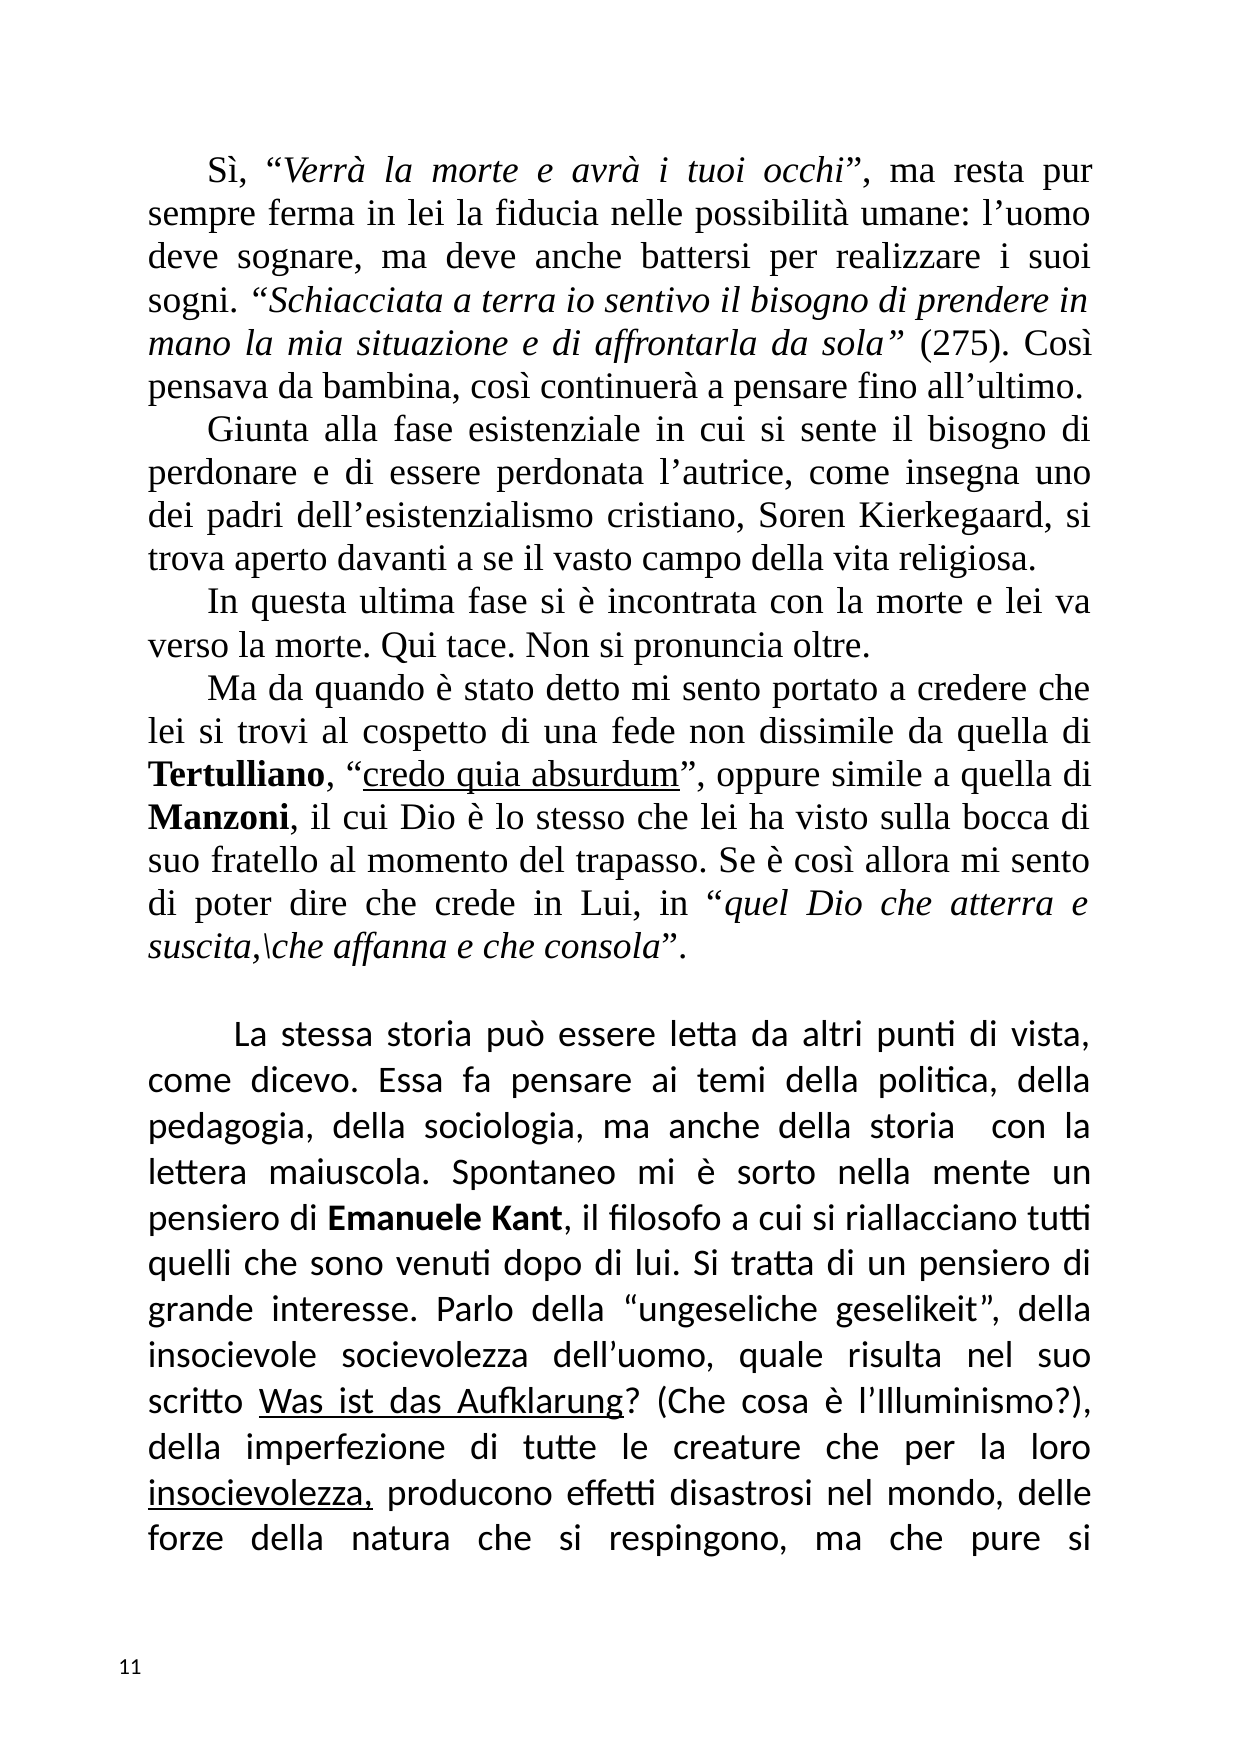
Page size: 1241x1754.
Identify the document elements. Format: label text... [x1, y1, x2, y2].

text In questa ultima fase si è incontrata con la morte e lei va verso la morte. Qui tace. Non si pronuncia oltre. [148, 579, 1092, 665]
text Giunta alla fase esistenziale in cui si sente il bisogno di perdonare e di essere perdonata l’autrice, come insegna uno dei padri dell’esistenzialismo cristiano, Soren Kierkegaard, si trova aperto davanti a se il vasto campo della vita religiosa. [148, 406, 1092, 579]
text Sì, “Verrà la morte e avrà i tuoi occhi”, ma resta pur sempre ferma in lei la fiducia nelle possibilità umane: l’uomo deve sognare, ma deve anche battersi per realizzare i suoi sogni. “Schiacciata a terra io sentivo il bisogno di prendere in mano la mia situazione e di affrontarla da sola” (275). Così pensava da bambina, così continuerà a pensare fino all’ultimo. [148, 148, 1092, 406]
text La stessa storia può essere letta da altri punti di vista, come dicevo. Essa fa pensare ai temi della politica, della pedagogia, della sociologia, ma anche della storia con la lettera maiuscola. Spontaneo mi è sorto nella mente un pensiero di Emanuele Kant, il filosofo a cui si riallacciano tutti quelli che sono venuti dopo di lui. Si tratta di un pensiero di grande interesse. Parlo della “ungeseliche geselikeit”, della insocievole socievolezza dell’uomo, quale risulta nel suo scritto Was ist das Aufklarung? (Che cosa è l’Illuminismo?), della imperfezione di tutte le creature che per la loro insocievolezza, producono effetti disastrosi nel mondo, delle forze della natura che si respingono, ma che pure si [148, 1010, 1092, 1560]
text Ma da quando è stato detto mi sento portato a credere che lei si trovi al cospetto di una fede non dissimile da quella di Tertulliano, “credo quia absurdum”, oppure simile a quella di Manzoni, il cui Dio è lo stesso che lei ha visto sulla bocca di suo fratello al momento del trapasso. Se è così allora mi sento di poter dire che crede in Lui, in “quel Dio che atterra e suscita,\che affanna e che consola”. [148, 665, 1092, 967]
